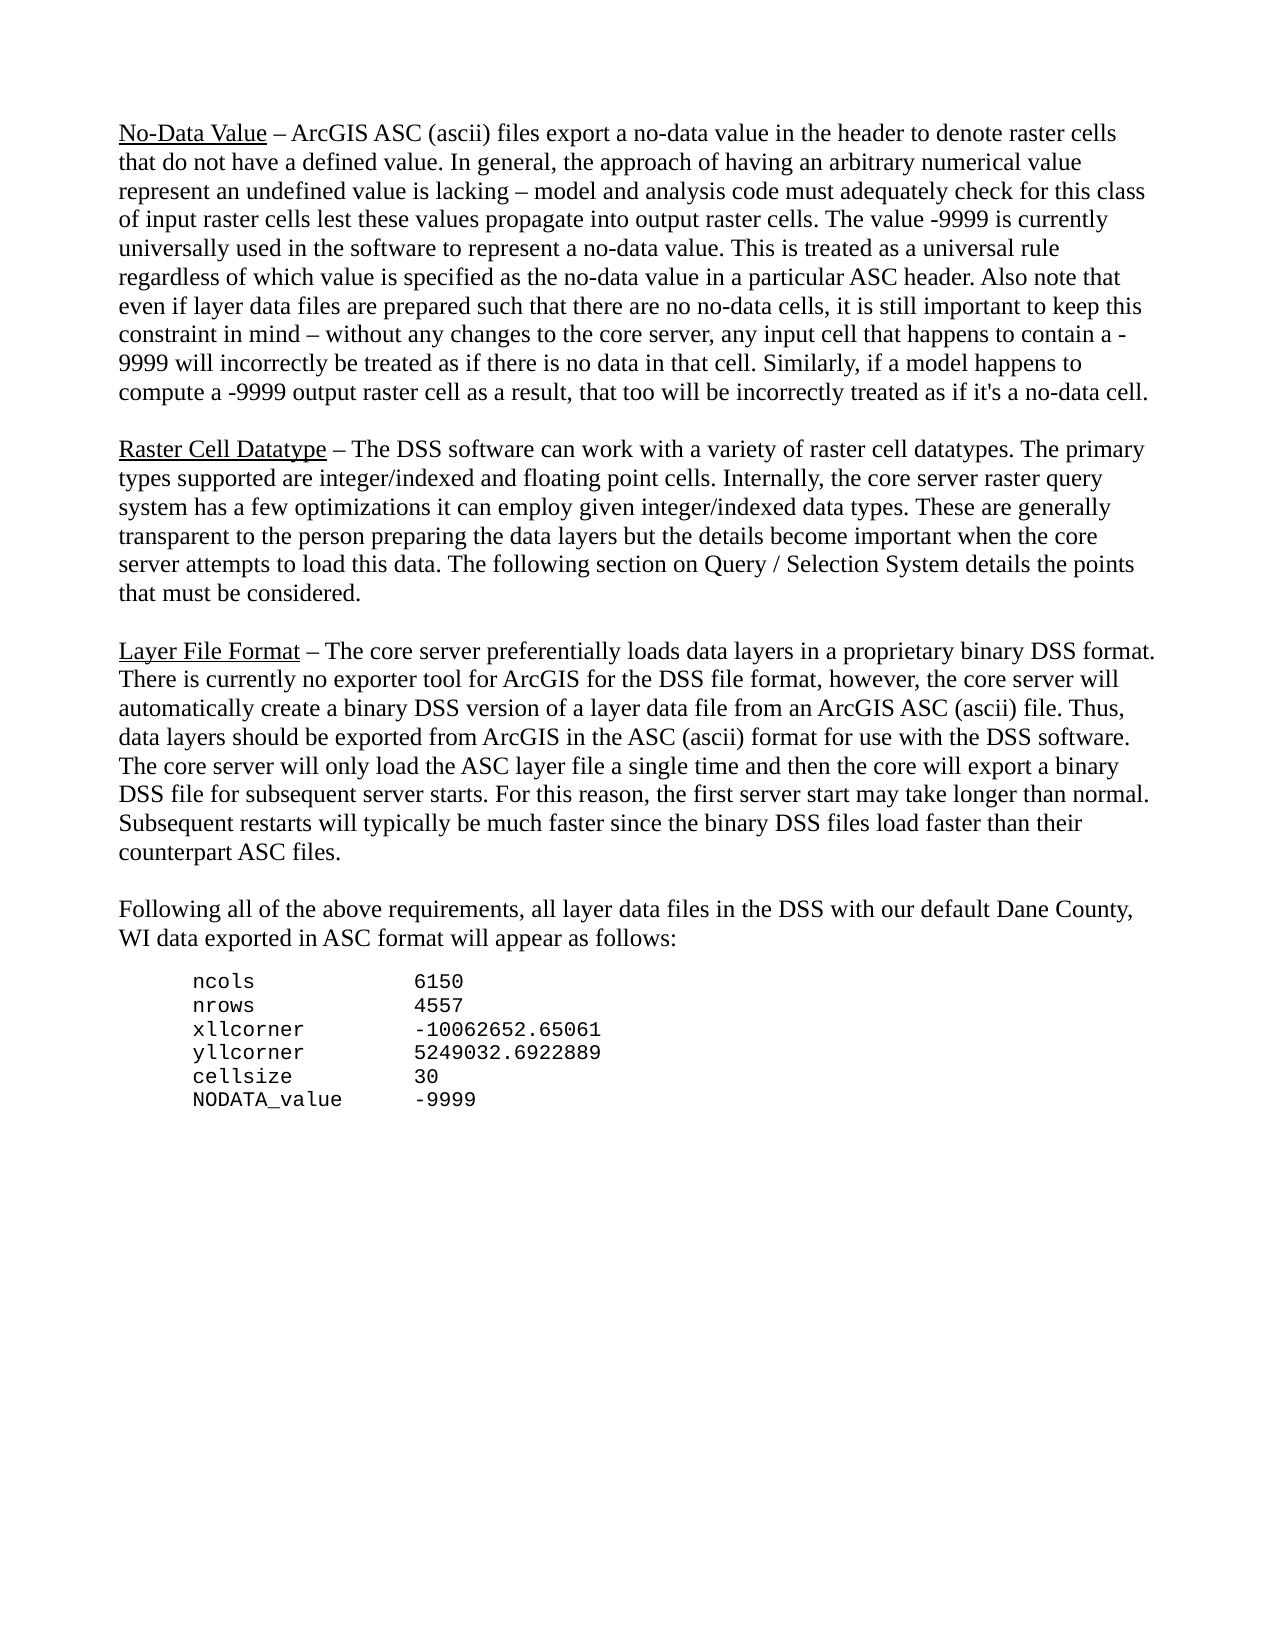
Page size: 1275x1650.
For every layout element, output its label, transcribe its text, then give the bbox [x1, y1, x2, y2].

text Layer File Format – The core server preferentially loads data layers in a proprietary binary DSS format. There is currently no exporter tool for ArcGIS for the DSS file format, however, the core server will automatically create a binary DSS version of a layer data file from an ArcGIS ASC (ascii) file. Thus, data layers should be exported from ArcGIS in the ASC (ascii) format for use with the DSS software. The core server will only load the ASC layer file a single time and then the core will export a binary DSS file for subsequent server starts. For this reason, the first server start may take longer than normal. Subsequent restarts will typically be much faster since the binary DSS files load faster than their counterpart ASC files. [118, 636, 1157, 866]
text NODATA_value -9999 [192, 1089, 1157, 1113]
text Raster Cell Datatype – The DSS software can work with a variety of raster cell datatypes. The primary types supported are integer/indexed and floating point cells. Internally, the core server raster query system has a few optimizations it can employ given integer/indexed data types. These are generally transparent to the person preparing the data layers but the details become important when the core server attempts to load this data. The following section on Query / Selection System details the points that must be considered. [118, 434, 1157, 607]
text Following all of the above requirements, all layer data files in the DSS with our default Dane County, WI data exported in ASC format will appear as follows: [118, 894, 1157, 952]
text cellsize 30 [192, 1066, 1157, 1089]
text yllcorner 5249032.6922889 [192, 1042, 1157, 1066]
text nrows 4557 [192, 995, 1157, 1018]
text xllcorner -10062652.65061 [192, 1018, 1157, 1042]
text No-Data Value – ArcGIS ASC (ascii) files export a no-data value in the header to denote raster cells that do not have a defined value. In general, the approach of having an arbitrary numerical value represent an undefined value is lacking – model and analysis code must adequately check for this class of input raster cells lest these values propagate into output raster cells. The value -9999 is currently universally used in the software to represent a no-data value. This is treated as a universal rule regardless of which value is specified as the no-data value in a particular ASC header. Also note that even if layer data files are prepared such that there are no no-data cells, it is still important to keep this constraint in mind – without any changes to the core server, any input cell that happens to contain a -9999 will incorrectly be treated as if there is no data in that cell. Similarly, if a model happens to compute a -9999 output raster cell as a result, that too will be incorrectly treated as if it's a no-data cell. [118, 118, 1157, 406]
text ncols 6150 [192, 971, 1157, 995]
